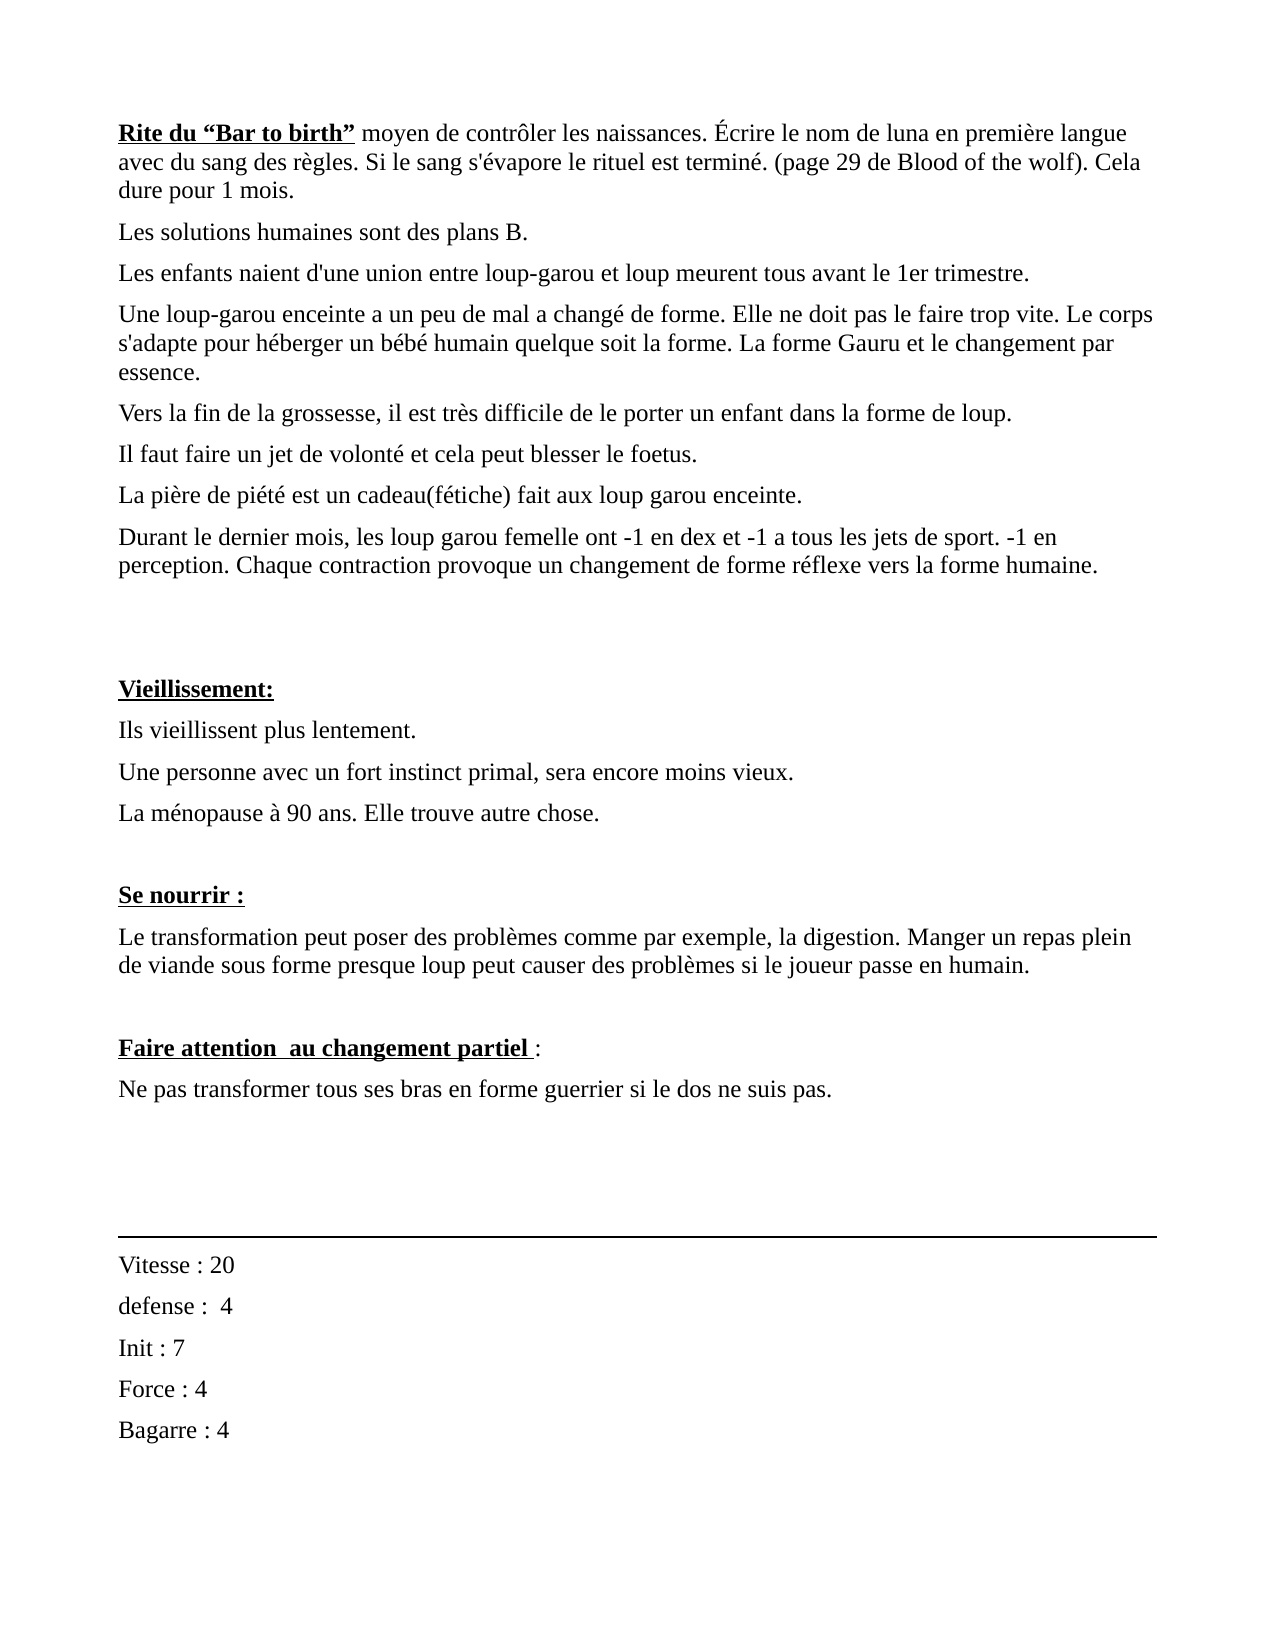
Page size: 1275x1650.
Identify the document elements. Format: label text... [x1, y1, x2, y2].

text Il faut faire un jet de volonté et cela peut blesser le foetus. [118, 439, 1157, 468]
text Une personne avec un fort instinct primal, sera encore moins vieux. [118, 757, 1157, 786]
text Init : 7 [118, 1333, 1157, 1361]
text La ménopause à 90 ans. Elle trouve autre chose. [118, 798, 1157, 827]
text Durant le dernier mois, les loup garou femelle ont -1 en dex et -1 a tous les jets de sport. -1 en perception. Chaque contraction provoque un changement de forme réflexe vers la forme humaine. [118, 522, 1157, 579]
text Les solutions humaines sont des plans B. [118, 217, 1157, 246]
text Le transformation peut poser des problèmes comme par exemple, la digestion. Manger un repas plein de viande sous forme presque loup peut causer des problèmes si le joueur passe en humain. [118, 922, 1157, 979]
text Vieillissement: [118, 674, 1157, 703]
text Vitesse : 20 [118, 1250, 1157, 1279]
text defense : 4 [118, 1291, 1157, 1320]
text Faire attention au changement partiel : [118, 1033, 1157, 1062]
text Ne pas transformer tous ses bras en forme guerrier si le dos ne suis pas. [118, 1074, 1157, 1103]
text Force : 4 [118, 1374, 1157, 1403]
text Bagarre : 4 [118, 1415, 1157, 1444]
text Ils vieillissent plus lentement. [118, 716, 1157, 744]
text Les enfants naient d'une union entre loup-garou et loup meurent tous avant le 1er trimestre. [118, 258, 1157, 287]
text Rite du “Bar to birth” moyen de contrôler les naissances. Écrire le nom de luna en première langue avec du sang des règles. Si le sang s'évapore le rituel est terminé. (page 29 de Blood of the wolf). Cela dure pour 1 mois. [118, 118, 1157, 204]
text Vers la fin de la grossesse, il est très difficile de le porter un enfant dans la forme de loup. [118, 398, 1157, 427]
text La pière de piété est un cadeau(fétiche) fait aux loup garou enceinte. [118, 481, 1157, 509]
text Se nourrir : [118, 881, 1157, 909]
text Une loup-garou enceinte a un peu de mal a changé de forme. Elle ne doit pas le faire trop vite. Le corps s'adapte pour héberger un bébé humain quelque soit la forme. La forme Gauru et le changement par essence. [118, 299, 1157, 386]
